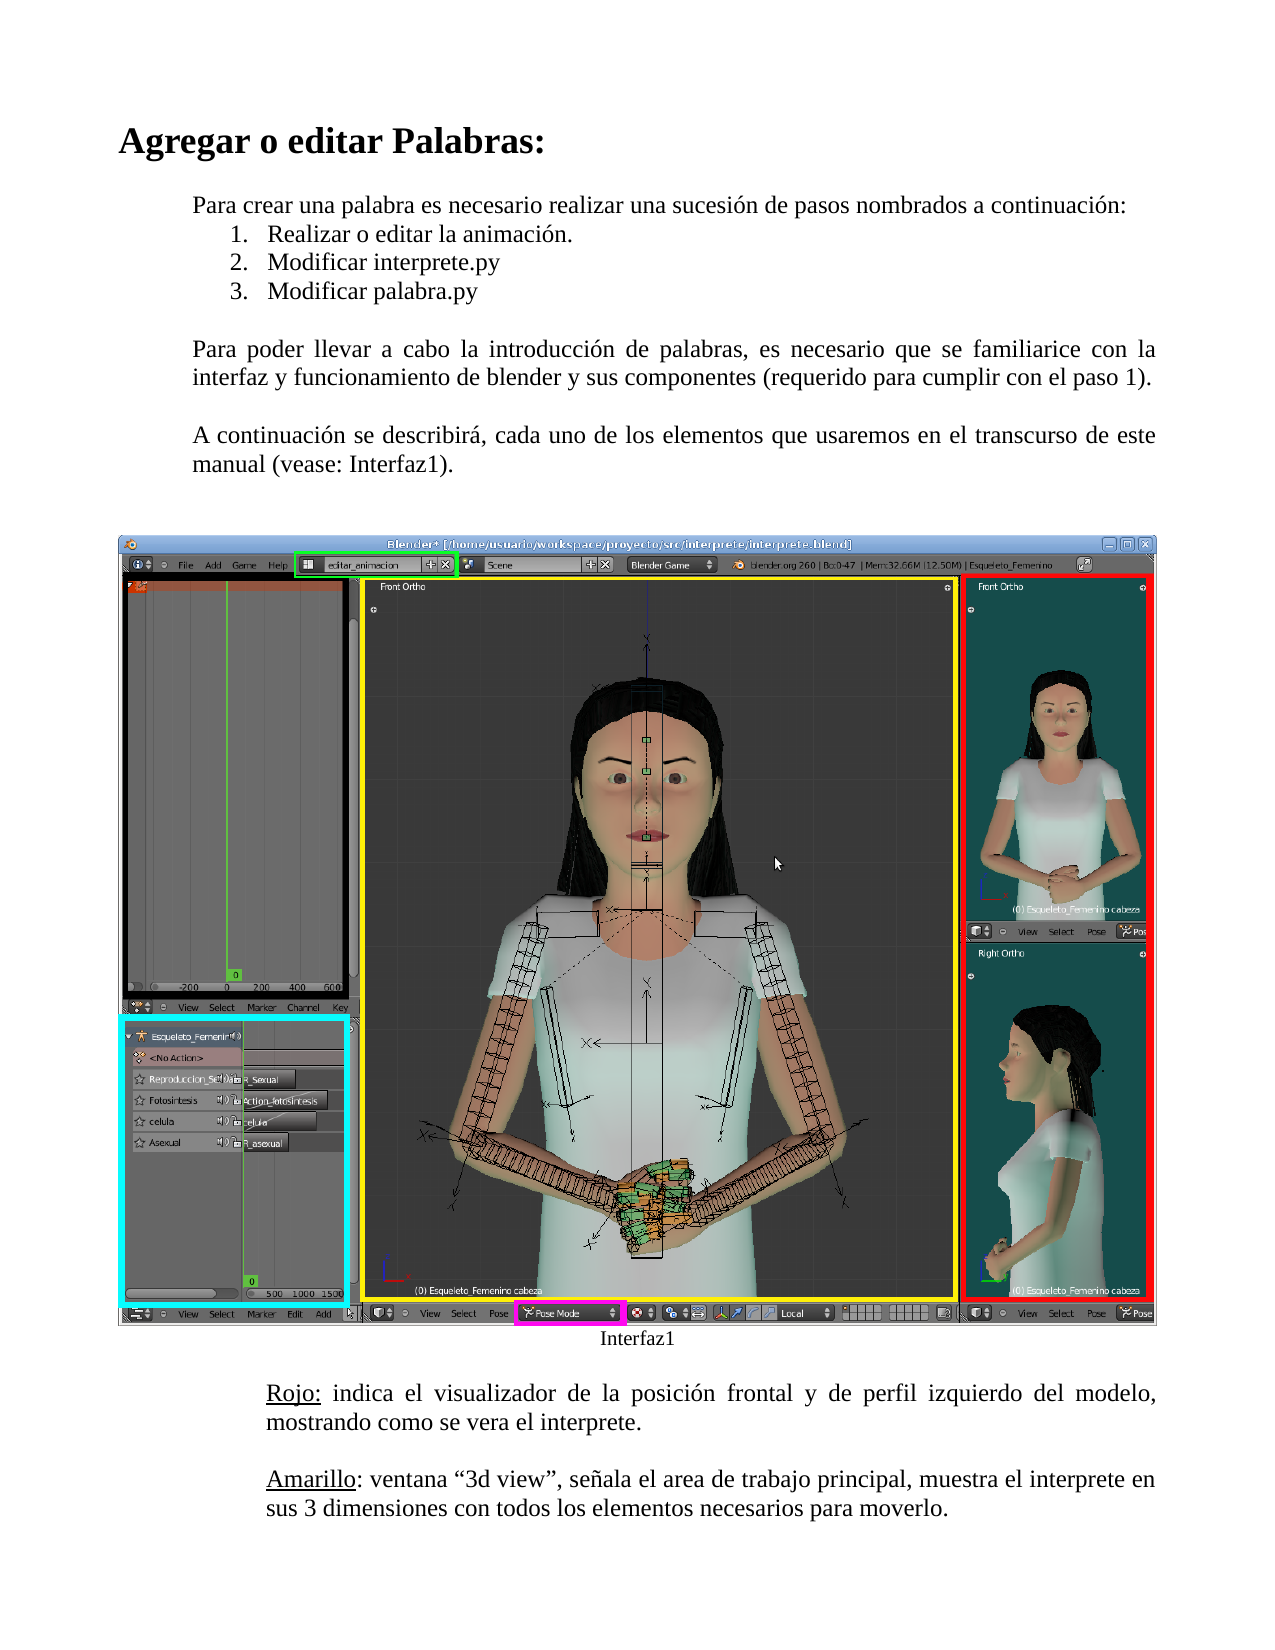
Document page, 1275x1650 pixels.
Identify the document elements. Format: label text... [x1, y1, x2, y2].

list Modificar palabra.py [229, 276, 1157, 305]
text A continuación se describirá, cada uno de los elementos que usaremos en el transcurso de este manual (vease: Interfaz1). [192, 420, 1157, 477]
text Para poder llevar a cabo la introducción de palabras, es necesario que se familiarice con la interfaz y funcionamiento de blender y sus componentes (requerido para cumplir con el paso 1). [192, 334, 1157, 391]
text Amarillo: ventana “3d view”, señala el area de trabajo principal, muestra el interprete en sus 3 dimensiones con todos los elementos necesarios para moverlo. [266, 1464, 1157, 1522]
picture [118, 535, 1157, 1326]
text Para crear una palabra es necesario realizar una sucesión de pasos nombrados a continuación: [192, 190, 1157, 219]
list Modificar interprete.py [229, 247, 1157, 276]
list Realizar o editar la animación. [229, 219, 1157, 247]
list Agregar o editar Palabras: [118, 118, 1157, 161]
text Rojo: indica el visualizador de la posición frontal y de perfil izquierdo del modelo, mostrando como se vera el interprete. [266, 1378, 1157, 1436]
text Interfaz1 [118, 1326, 1157, 1349]
